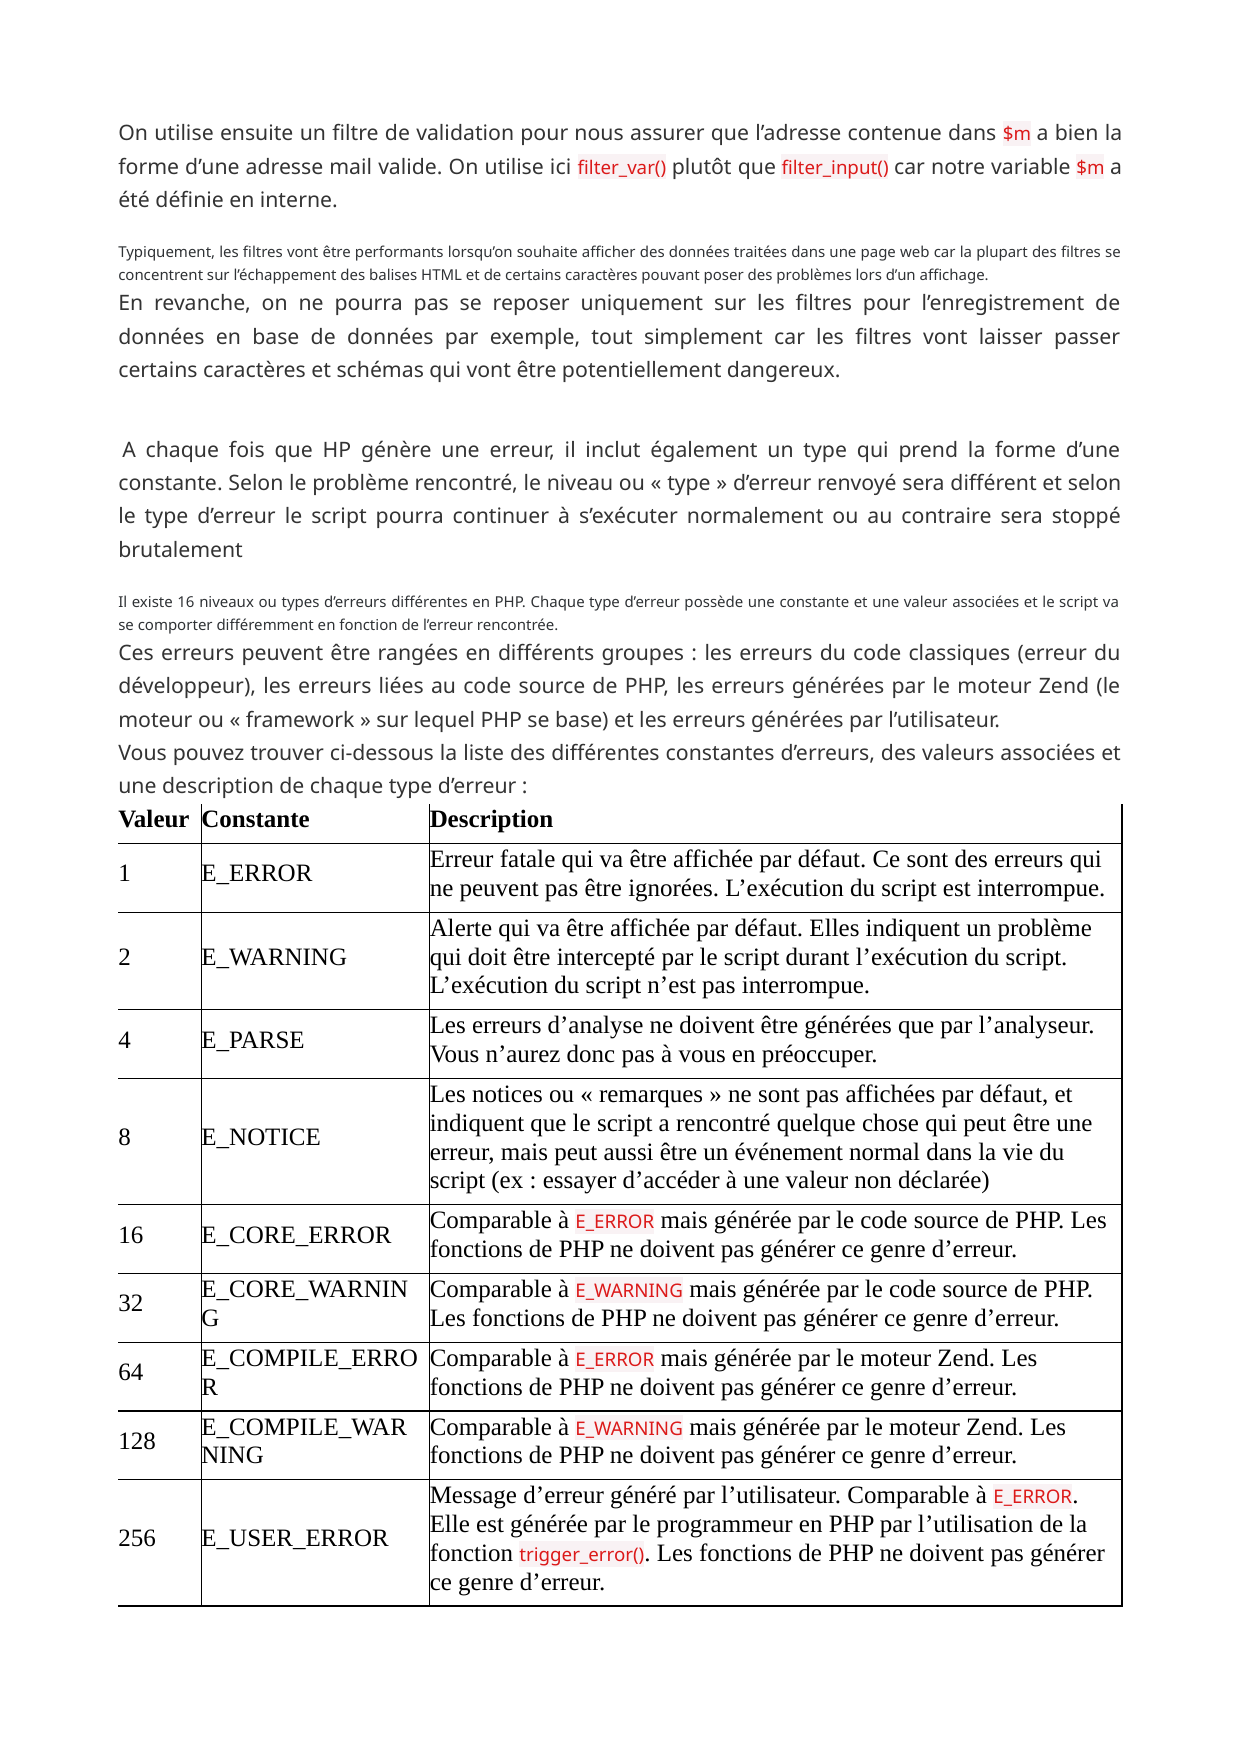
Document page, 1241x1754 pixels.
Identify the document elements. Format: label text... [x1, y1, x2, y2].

table_cell E_ERROR [202, 844, 429, 912]
table_header Constante [202, 804, 429, 843]
table_cell Erreur fatale qui va être affichée par défaut. Ce sont des erreurs qui ne peuvent pas être ignorées. L’exécution du script est interrompue. [430, 844, 1121, 912]
text A chaque fois que HP génère une erreur, il inclut également un type qui prend la forme d’une constante. Selon le problème rencontré, le niveau ou « type » d’erreur renvoyé sera différent et selon le type d’erreur le script pourra continuer à s’exécuter normalement ou au contraire sera stoppé brutalement [118, 435, 1122, 563]
text En revanche, on ne pourra pas se reposer uniquement sur les filtres pour l’enregistrement de données en base de données par exemple, tout simplement car les filtres vont laisser passer certains caractères et schémas qui vont être potentiellement dangereux. [118, 288, 1122, 383]
table_cell Comparable à E_WARNING mais générée par le code source de PHP. Les fonctions de PHP ne doivent pas générer ce genre d’erreur. [430, 1274, 1121, 1342]
table_cell Message d’erreur généré par l’utilisateur. Comparable à E_ERROR. Elle est générée par le programmeur en PHP par l’utilisation de la fonction trigger_error(). Les fonctions de PHP ne doivent pas générer ce genre d’erreur. [430, 1480, 1121, 1605]
table_cell Comparable à E_ERROR mais générée par le code source de PHP. Les fonctions de PHP ne doivent pas générer ce genre d’erreur. [430, 1205, 1121, 1273]
table_cell 256 [118, 1480, 201, 1605]
table_cell E_CORE_ERROR [202, 1205, 429, 1273]
table_cell Les erreurs d’analyse ne doivent être générées que par l’analyseur. Vous n’aurez donc pas à vous en préoccuper. [430, 1010, 1121, 1078]
text Il existe 16 niveaux ou types d’erreurs différentes en PHP. Chaque type d’erreur possède une constante et une valeur associées et le script va se comporter différemment en fonction de l’erreur rencontrée. [118, 591, 1122, 635]
table_cell 16 [118, 1205, 201, 1273]
table_header Description [430, 804, 1121, 843]
text Typiquement, les filtres vont être performants lorsqu’on souhaite afficher des données traitées dans une page web car la plupart des filtres se concentrent sur l’échappement des balises HTML et de certains caractères pouvant poser des problèmes lors d’un affichage. [118, 241, 1122, 285]
table_cell E_NOTICE [202, 1079, 429, 1204]
table_cell 8 [118, 1079, 201, 1204]
table_cell Alerte qui va être affichée par défaut. Elles indiquent un problème qui doit être intercepté par le script durant l’exécution du script. L’exécution du script n’est pas interrompue. [430, 913, 1121, 1009]
table_cell E_COMPILE_ERROR [202, 1343, 429, 1410]
table_cell 128 [118, 1412, 201, 1479]
text Ces erreurs peuvent être rangées en différents groupes : les erreurs du code classiques (erreur du développeur), les erreurs liées au code source de PHP, les erreurs générées par le moteur Zend (le moteur ou « framework » sur lequel PHP se base) et les erreurs générées par l’utilisateur. [118, 638, 1122, 733]
table_cell Comparable à E_ERROR mais générée par le moteur Zend. Les fonctions de PHP ne doivent pas générer ce genre d’erreur. [430, 1343, 1121, 1410]
table_cell 4 [118, 1010, 201, 1078]
table_cell E_PARSE [202, 1010, 429, 1078]
table_cell E_CORE_WARNING [202, 1274, 429, 1342]
table_cell E_WARNING [202, 913, 429, 1009]
table_cell E_USER_ERROR [202, 1480, 429, 1605]
table_cell Comparable à E_WARNING mais générée par le moteur Zend. Les fonctions de PHP ne doivent pas générer ce genre d’erreur. [430, 1412, 1121, 1479]
text On utilise ensuite un filtre de validation pour nous assurer que l’adresse contenue dans $m a bien la forme d’une adresse mail valide. On utilise ici filter_var() plutôt que filter_input() car notre variable $m a été définie en interne. [118, 118, 1122, 213]
table_cell E_COMPILE_WARNING [202, 1412, 429, 1479]
text Vous pouvez trouver ci-dessous la liste des différentes constantes d’erreurs, des valeurs associées et une description de chaque type d’erreur : [118, 738, 1122, 800]
table_header Valeur [118, 804, 201, 843]
table_cell 2 [118, 913, 201, 1009]
table_cell 32 [118, 1274, 201, 1342]
table_cell 1 [118, 844, 201, 912]
table_cell 64 [118, 1343, 201, 1410]
table_cell Les notices ou « remarques » ne sont pas affichées par défaut, et indiquent que le script a rencontré quelque chose qui peut être une erreur, mais peut aussi être un événement normal dans la vie du script (ex : essayer d’accéder à une valeur non déclarée) [430, 1079, 1121, 1204]
